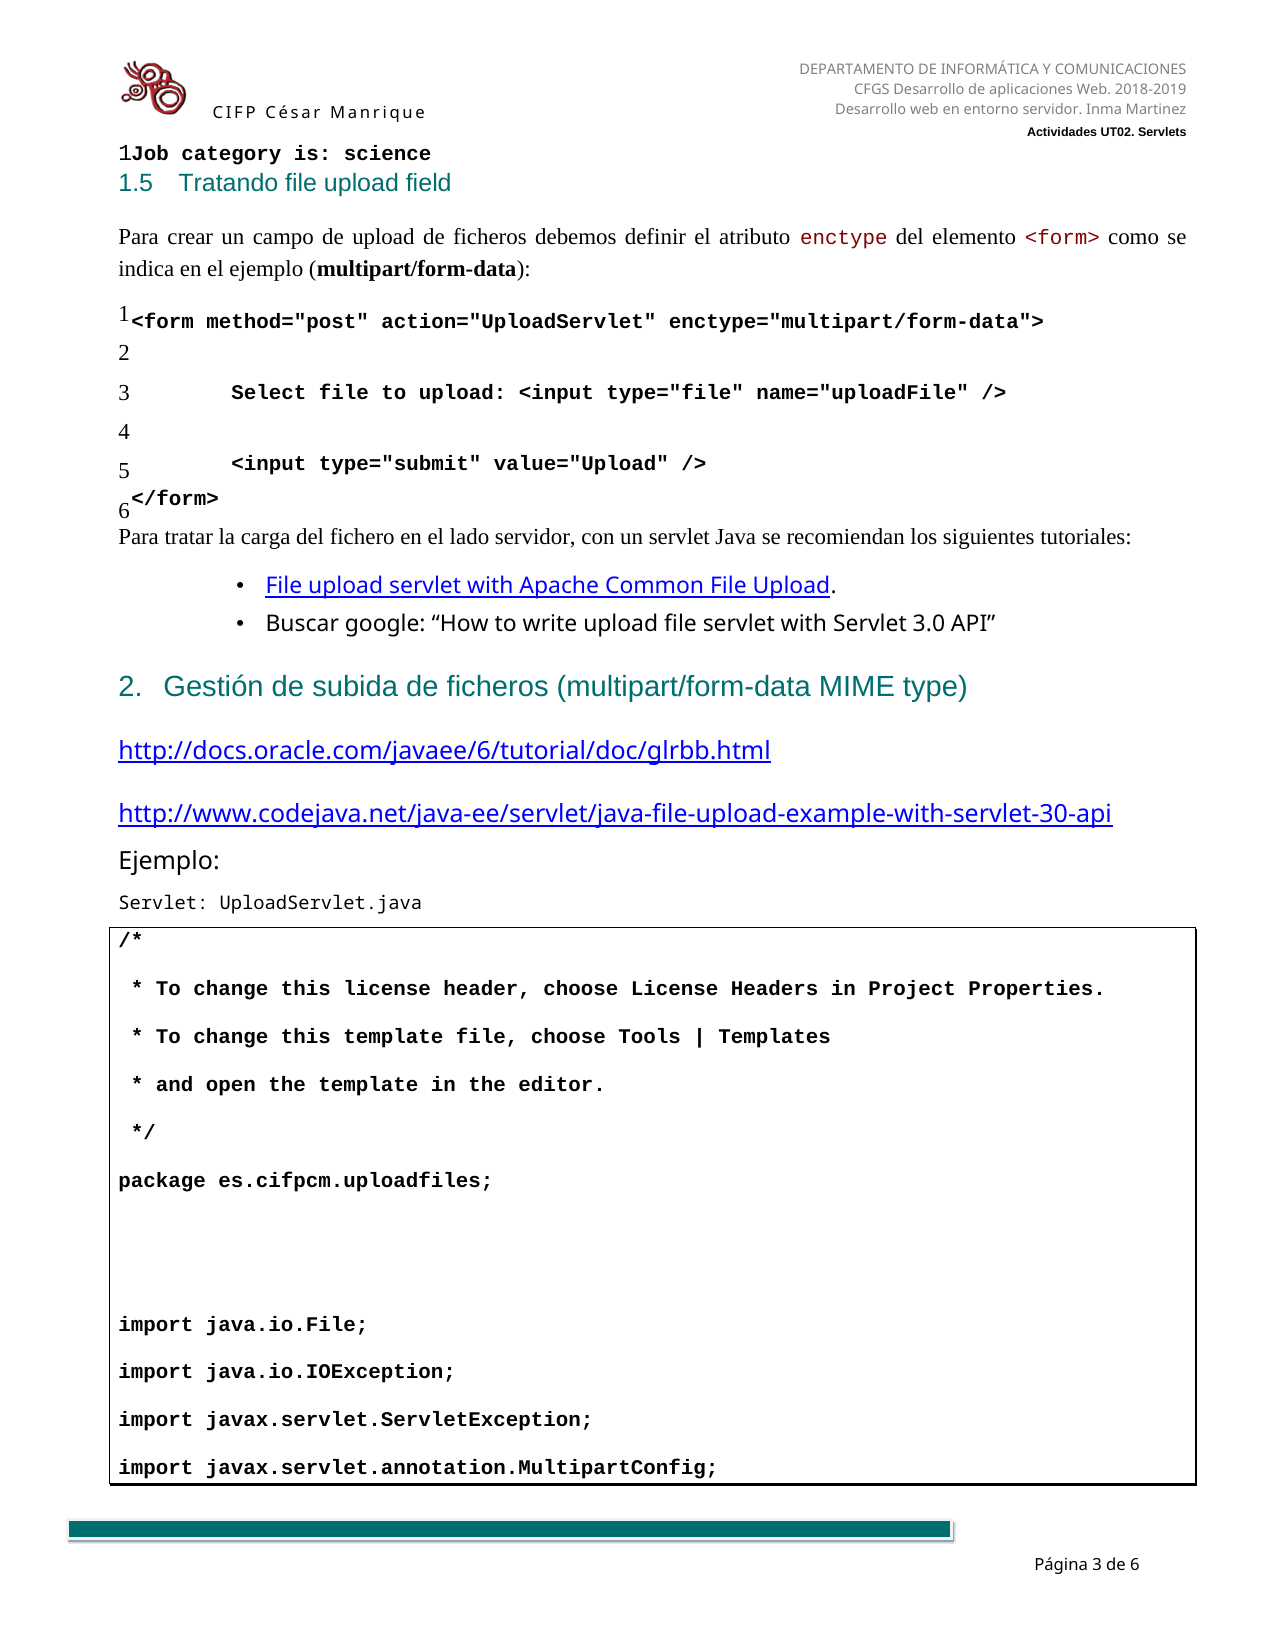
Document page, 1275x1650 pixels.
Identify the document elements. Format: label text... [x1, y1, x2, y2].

text import java.io.File; [110, 1311, 1195, 1337]
text /* [110, 928, 1195, 954]
table_header Job category is: science [131, 142, 632, 168]
text Para tratar la carga del fichero en el lado servidor, con un servlet Java se recomiendan los siguientes tutoriales: [118, 523, 1186, 550]
text Servlet: UploadServlet.java [118, 889, 1186, 914]
subtitle Gestión de subida de ficheros (multipart/form-data MIME type) [118, 669, 1186, 703]
table_header 1 [118, 142, 131, 168]
list File upload servlet with Apache Common File Upload. [236, 569, 1186, 601]
text * To change this license header, choose License Headers in Project Properties. [110, 975, 1195, 1002]
text * To change this template file, choose Tools | Templates [110, 1023, 1195, 1050]
text import javax.servlet.annotation.MultipartConfig; [110, 1454, 1195, 1483]
text * and open the template in the editor. [110, 1071, 1195, 1098]
text http://docs.oracle.com/javaee/6/tutorial/doc/glrbb.html [118, 732, 1186, 766]
text import java.io.IOException; [110, 1358, 1195, 1385]
text import javax.servlet.ServletException; [110, 1406, 1195, 1433]
picture [118, 59, 190, 115]
text http://www.codejava.net/java-ee/servlet/java-file-upload-example-with-servlet-30-api [118, 796, 1186, 830]
table_header 1 2 3 4 5 6 [118, 300, 131, 523]
subtitle Tratando file upload field [118, 168, 1186, 196]
text package es.cifpcm.uploadfiles; [110, 1167, 1195, 1193]
list Buscar google: “How to write upload file servlet with Servlet 3.0 API” [236, 607, 1186, 638]
text */ [110, 1119, 1195, 1146]
table_header <form method="post" action="UploadServlet" enctype="multipart/form-data"> Select file to upload: <input type="file" name="uploadFile" /> <input type="submit" value="Upload" /> </form> [131, 300, 1275, 523]
text Para crear un campo de upload de ficheros debemos definir el atributo enctype del elemento <form> como se indica en el ejemplo (multipart/form-data): [118, 223, 1186, 281]
text Ejemplo: [118, 842, 1186, 876]
